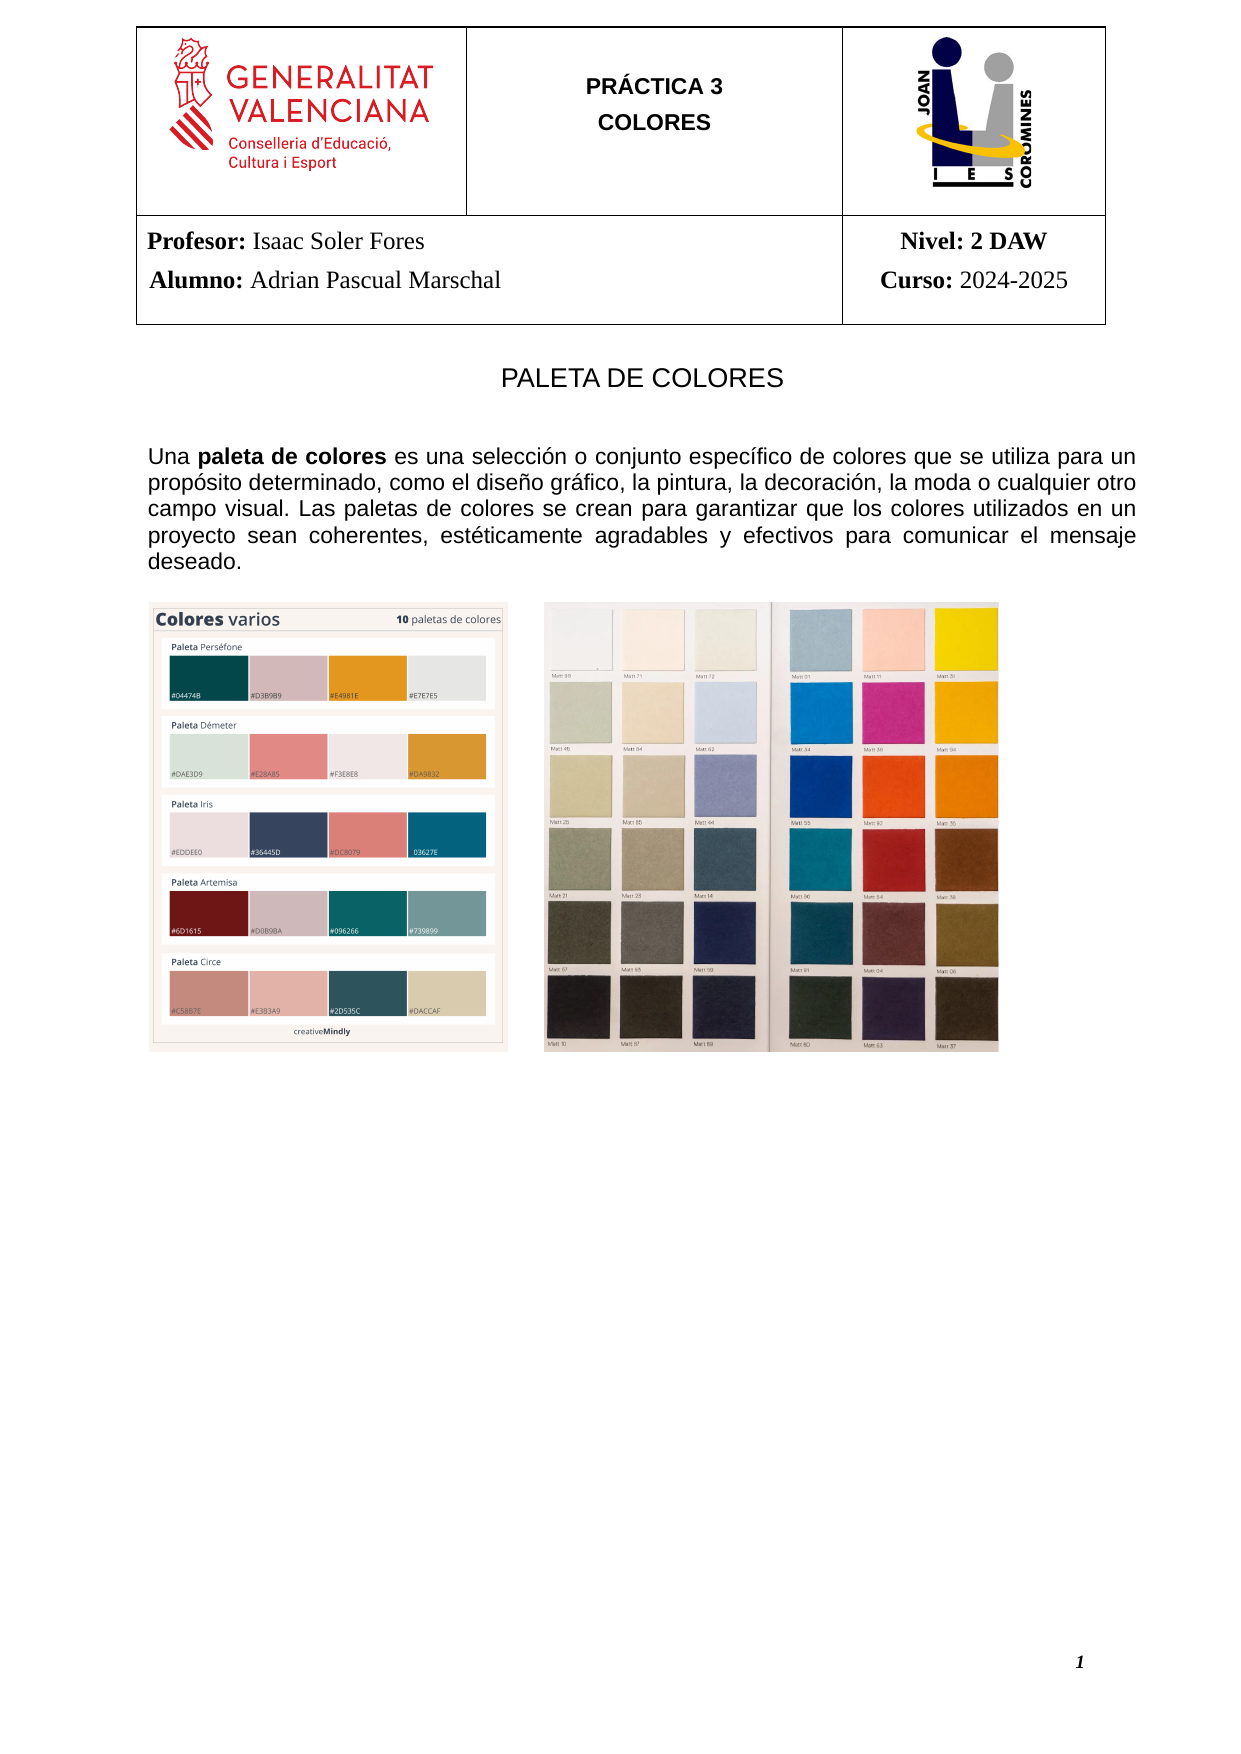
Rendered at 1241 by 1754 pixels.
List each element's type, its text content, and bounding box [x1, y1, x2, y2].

text PALETA DE COLORES [148, 362, 1137, 393]
picture [169, 37, 434, 171]
picture [916, 37, 1032, 188]
picture [544, 602, 999, 1052]
picture [148, 602, 508, 1052]
text Una paleta de colores es una selección o conjunto específico de colores que se utiliza para un propósito determinado, como el diseño gráfico, la pintura, la decoración, la moda o cualquier otro campo visual. Las paletas de colores se crean para garantizar que los colores utilizados en un proyecto sean coherentes, estéticamente agradables y efectivos para comunicar el mensaje deseado. [148, 443, 1137, 574]
